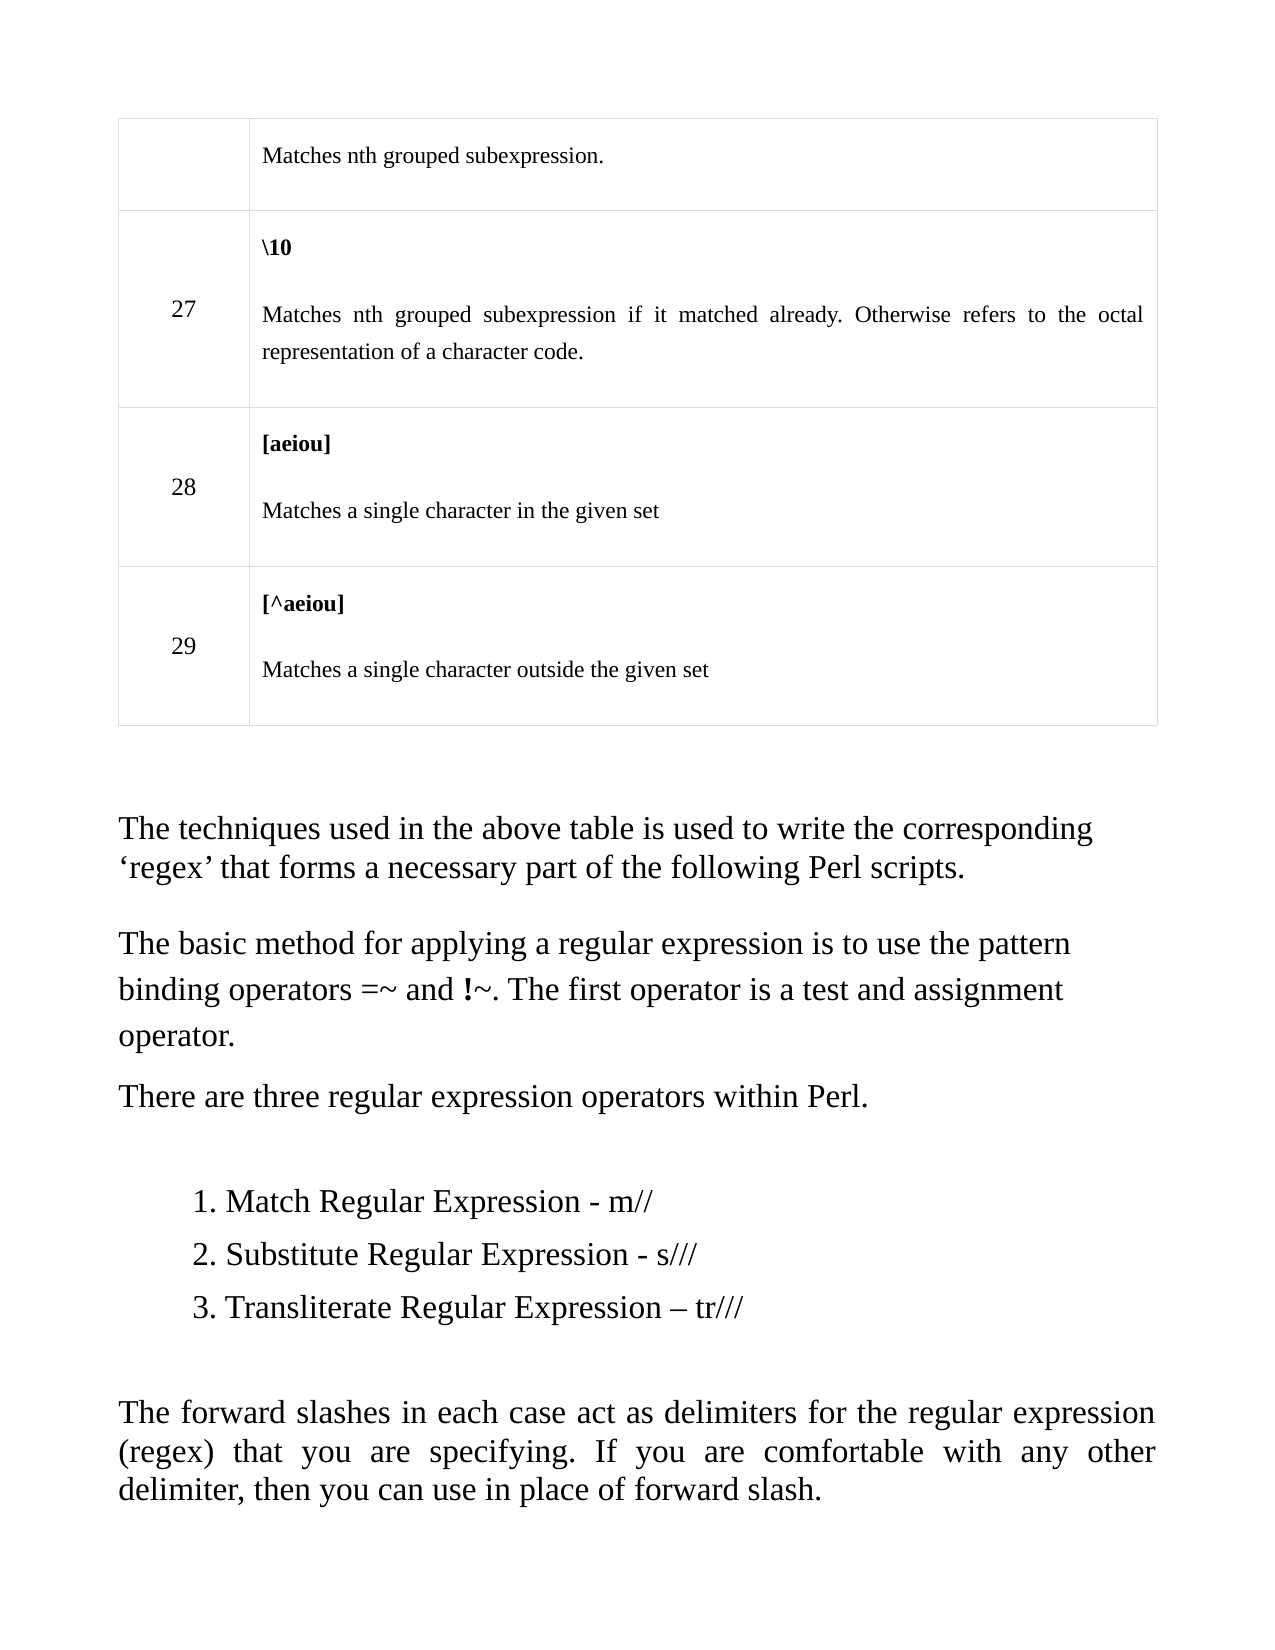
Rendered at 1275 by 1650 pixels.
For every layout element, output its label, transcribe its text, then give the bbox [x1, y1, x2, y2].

text The basic method for applying a regular expression is to use the pattern binding operators =~ and !~. The first operator is a test and assignment operator. [118, 923, 1157, 1054]
table_cell \10 Matches nth grouped subexpression if it matched already. Otherwise refers to the octal representation of a character code. [250, 211, 1157, 407]
table_cell 28 [119, 408, 249, 566]
text 3. Transliterate Regular Expression – tr/// [118, 1288, 1157, 1326]
table_cell 29 [119, 567, 249, 725]
table_cell [119, 119, 249, 210]
text The techniques used in the above table is used to write the corresponding ‘regex’ that forms a necessary part of the following Perl scripts. [118, 808, 1157, 885]
table_cell 27 [119, 211, 249, 407]
table_cell [^aeiou] Matches a single character outside the given set [250, 567, 1157, 725]
text The forward slashes in each case act as delimiters for the regular expression (regex) that you are specifying. If you are comfortable with any other delimiter, then you can use in place of forward slash. [118, 1393, 1157, 1508]
table_cell Matches nth grouped subexpression. [250, 119, 1157, 210]
text 2. Substitute Regular Expression - s/// [118, 1235, 1157, 1273]
text There are three regular expression operators within Perl. [118, 1076, 1157, 1114]
table_cell [aeiou] Matches a single character in the given set [250, 408, 1157, 566]
text 1. Match Regular Expression - m// [118, 1182, 1157, 1220]
